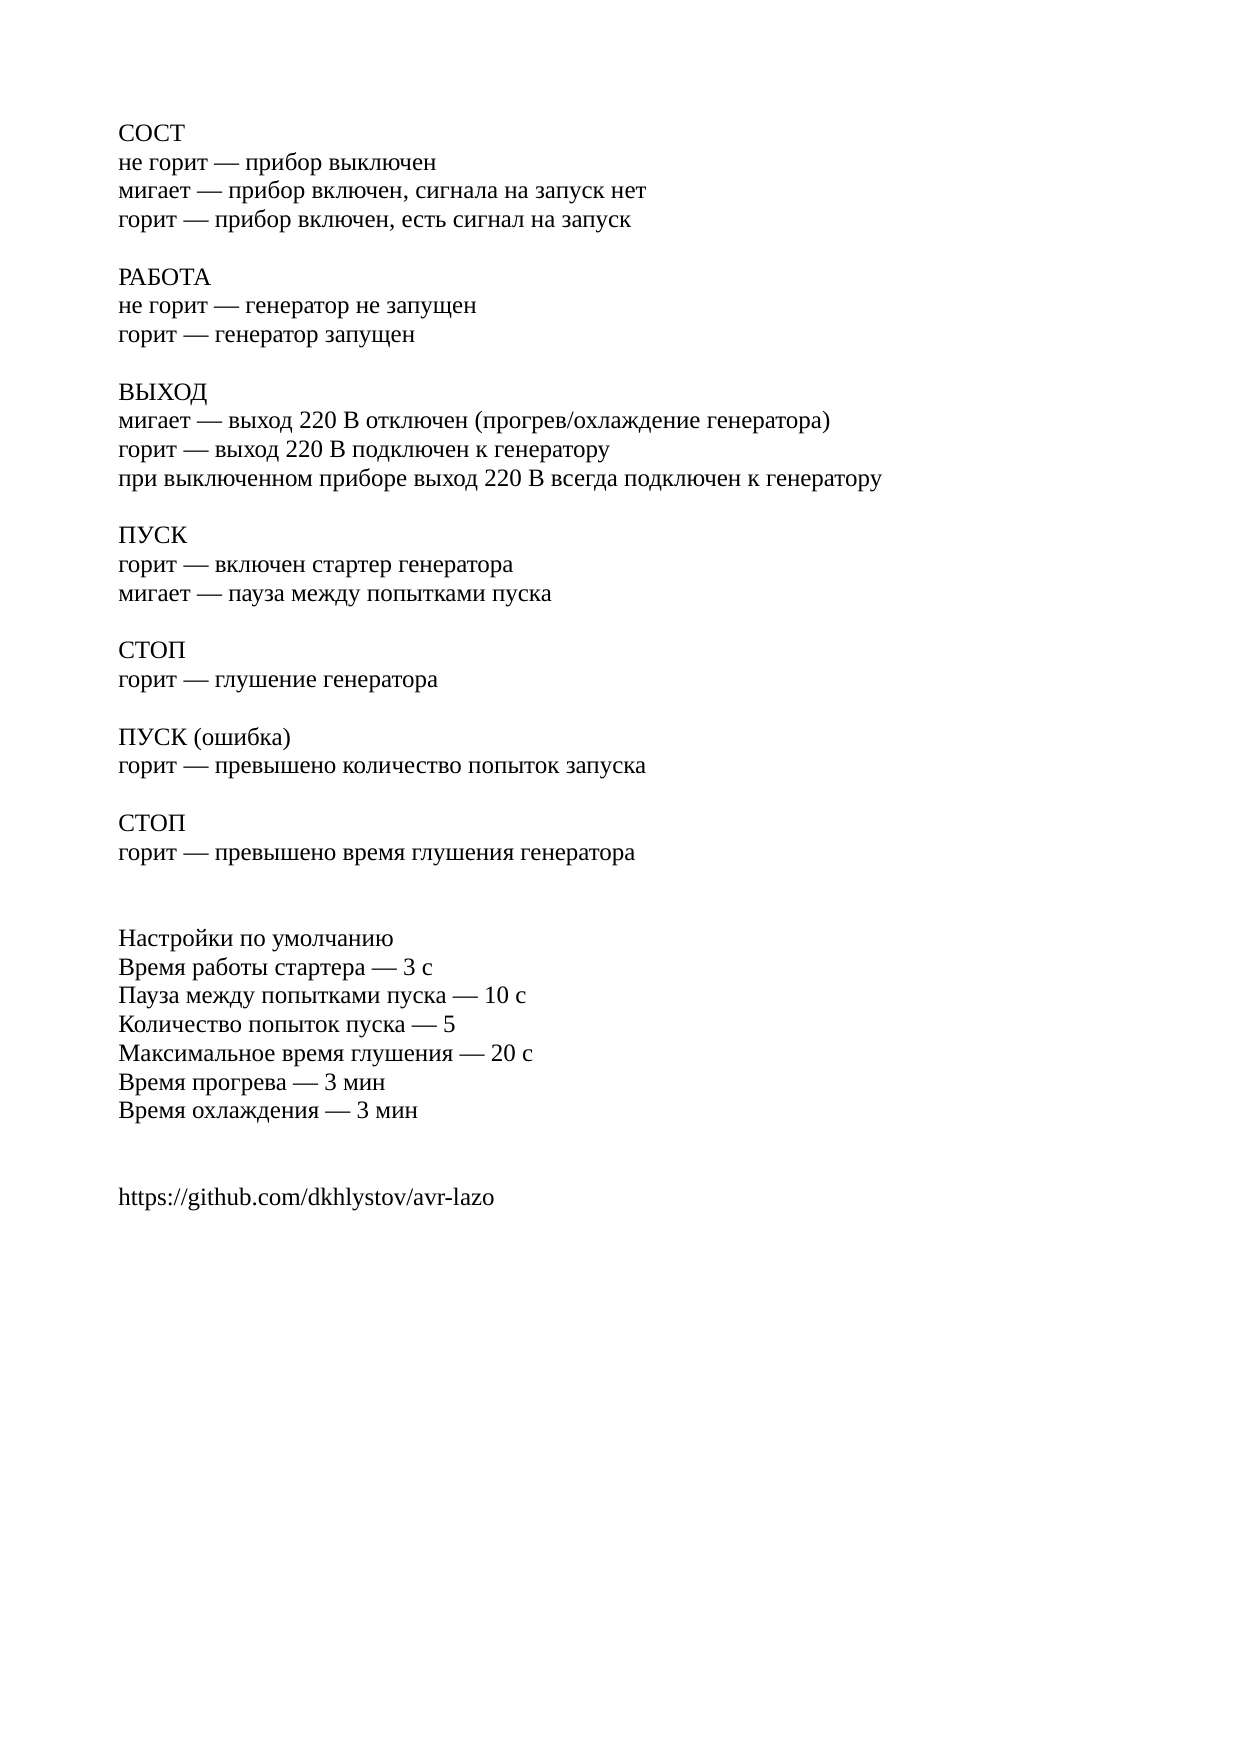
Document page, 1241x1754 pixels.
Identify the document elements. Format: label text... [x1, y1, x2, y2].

text горит — генератор запущен [118, 319, 1122, 348]
text СОСТ [118, 118, 1122, 147]
text Время работы стартера — 3 с [118, 952, 1122, 981]
text Максимальное время глушения — 20 с [118, 1038, 1122, 1067]
text Время прогрева — 3 мин [118, 1067, 1122, 1096]
text РАБОТА [118, 262, 1122, 291]
text горит — превышено количество попыток запуска [118, 751, 1122, 779]
text ПУСК [118, 521, 1122, 549]
text Настройки по умолчанию [118, 923, 1122, 952]
text горит — выход 220 В подключен к генератору [118, 434, 1122, 463]
text Пауза между попытками пуска — 10 с [118, 981, 1122, 1009]
text СТОП [118, 636, 1122, 664]
text при выключенном приборе выход 220 В всегда подключен к генератору [118, 463, 1122, 492]
text Количество попыток пуска — 5 [118, 1009, 1122, 1038]
text https://github.com/dkhlystov/avr-lazo [118, 1182, 1122, 1211]
text Время охлаждения — 3 мин [118, 1096, 1122, 1124]
text горит — прибор включен, есть сигнал на запуск [118, 204, 1122, 233]
text мигает — прибор включен, сигнала на запуск нет [118, 176, 1122, 204]
text горит — включен стартер генератора [118, 549, 1122, 578]
text горит — глушение генератора [118, 664, 1122, 693]
text СТОП [118, 808, 1122, 837]
text ПУСК (ошибка) [118, 722, 1122, 751]
text мигает — пауза между попытками пуска [118, 578, 1122, 607]
text не горит — прибор выключен [118, 147, 1122, 176]
text ВЫХОД [118, 377, 1122, 406]
text мигает — выход 220 В отключен (прогрев/охлаждение генератора) [118, 406, 1122, 434]
text горит — превышено время глушения генератора [118, 837, 1122, 866]
text не горит — генератор не запущен [118, 291, 1122, 319]
